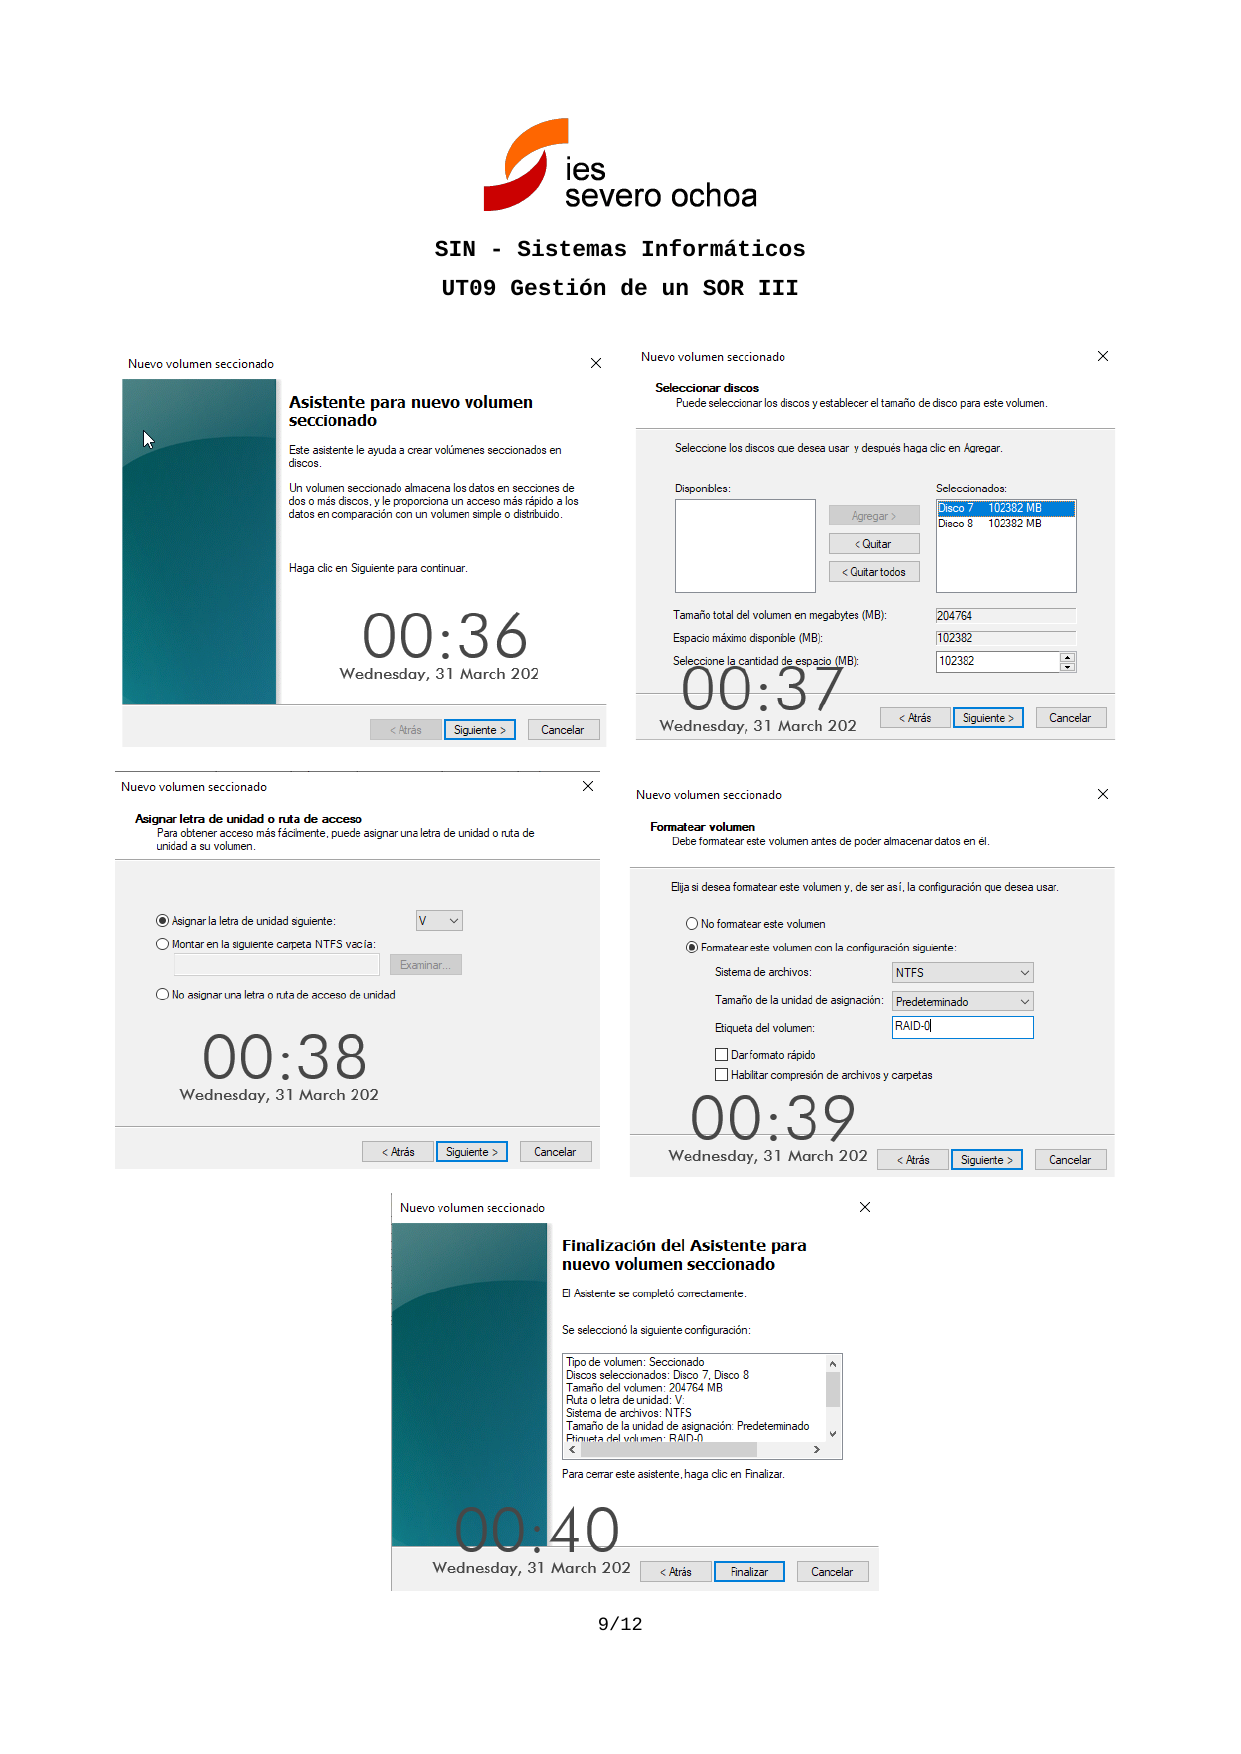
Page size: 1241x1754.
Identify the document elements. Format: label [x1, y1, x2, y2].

picture [483, 118, 757, 211]
picture [122, 349, 607, 747]
picture [391, 1193, 879, 1591]
picture [115, 771, 600, 1169]
picture [635, 345, 1116, 740]
picture [629, 781, 1115, 1177]
